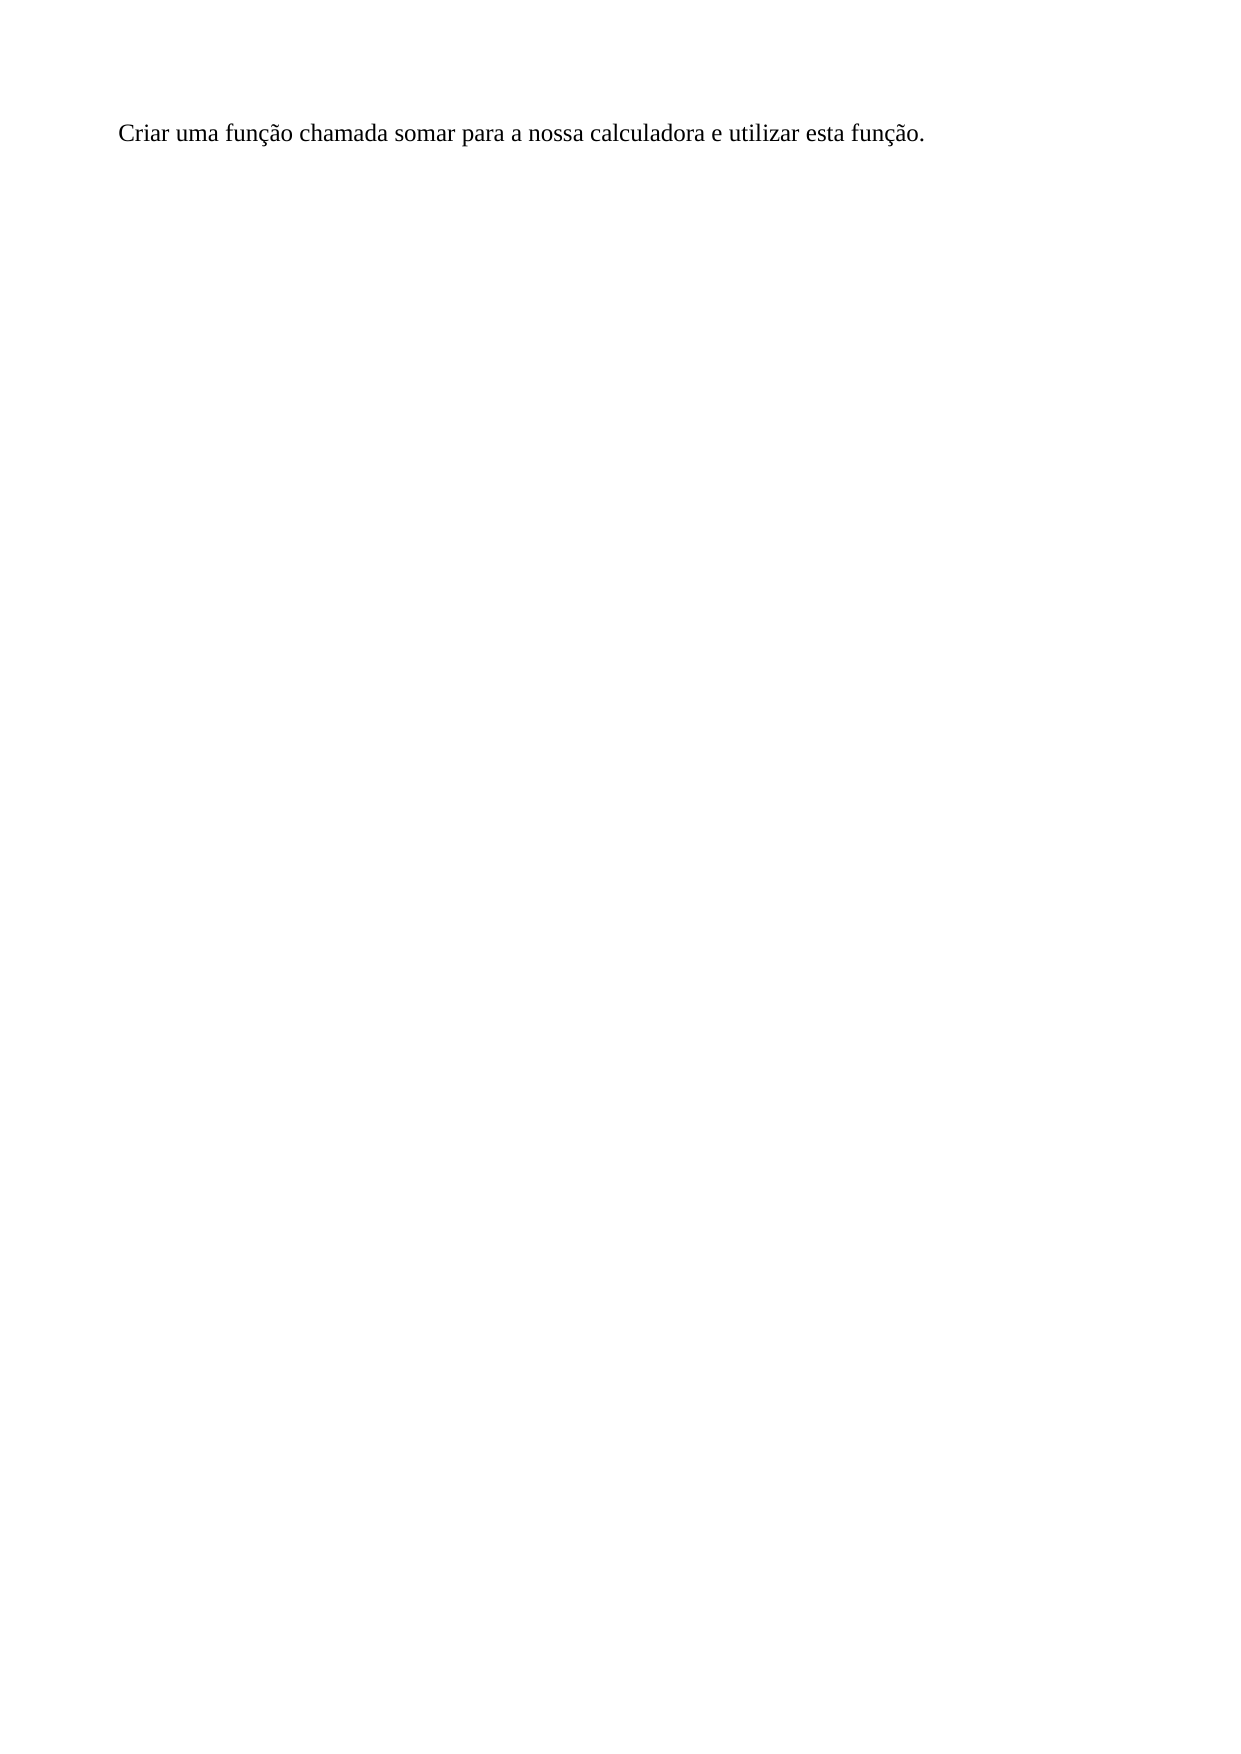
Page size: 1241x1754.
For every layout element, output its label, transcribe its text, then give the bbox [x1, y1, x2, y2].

text Criar uma função chamada somar para a nossa calculadora e utilizar esta função. [118, 118, 1122, 147]
